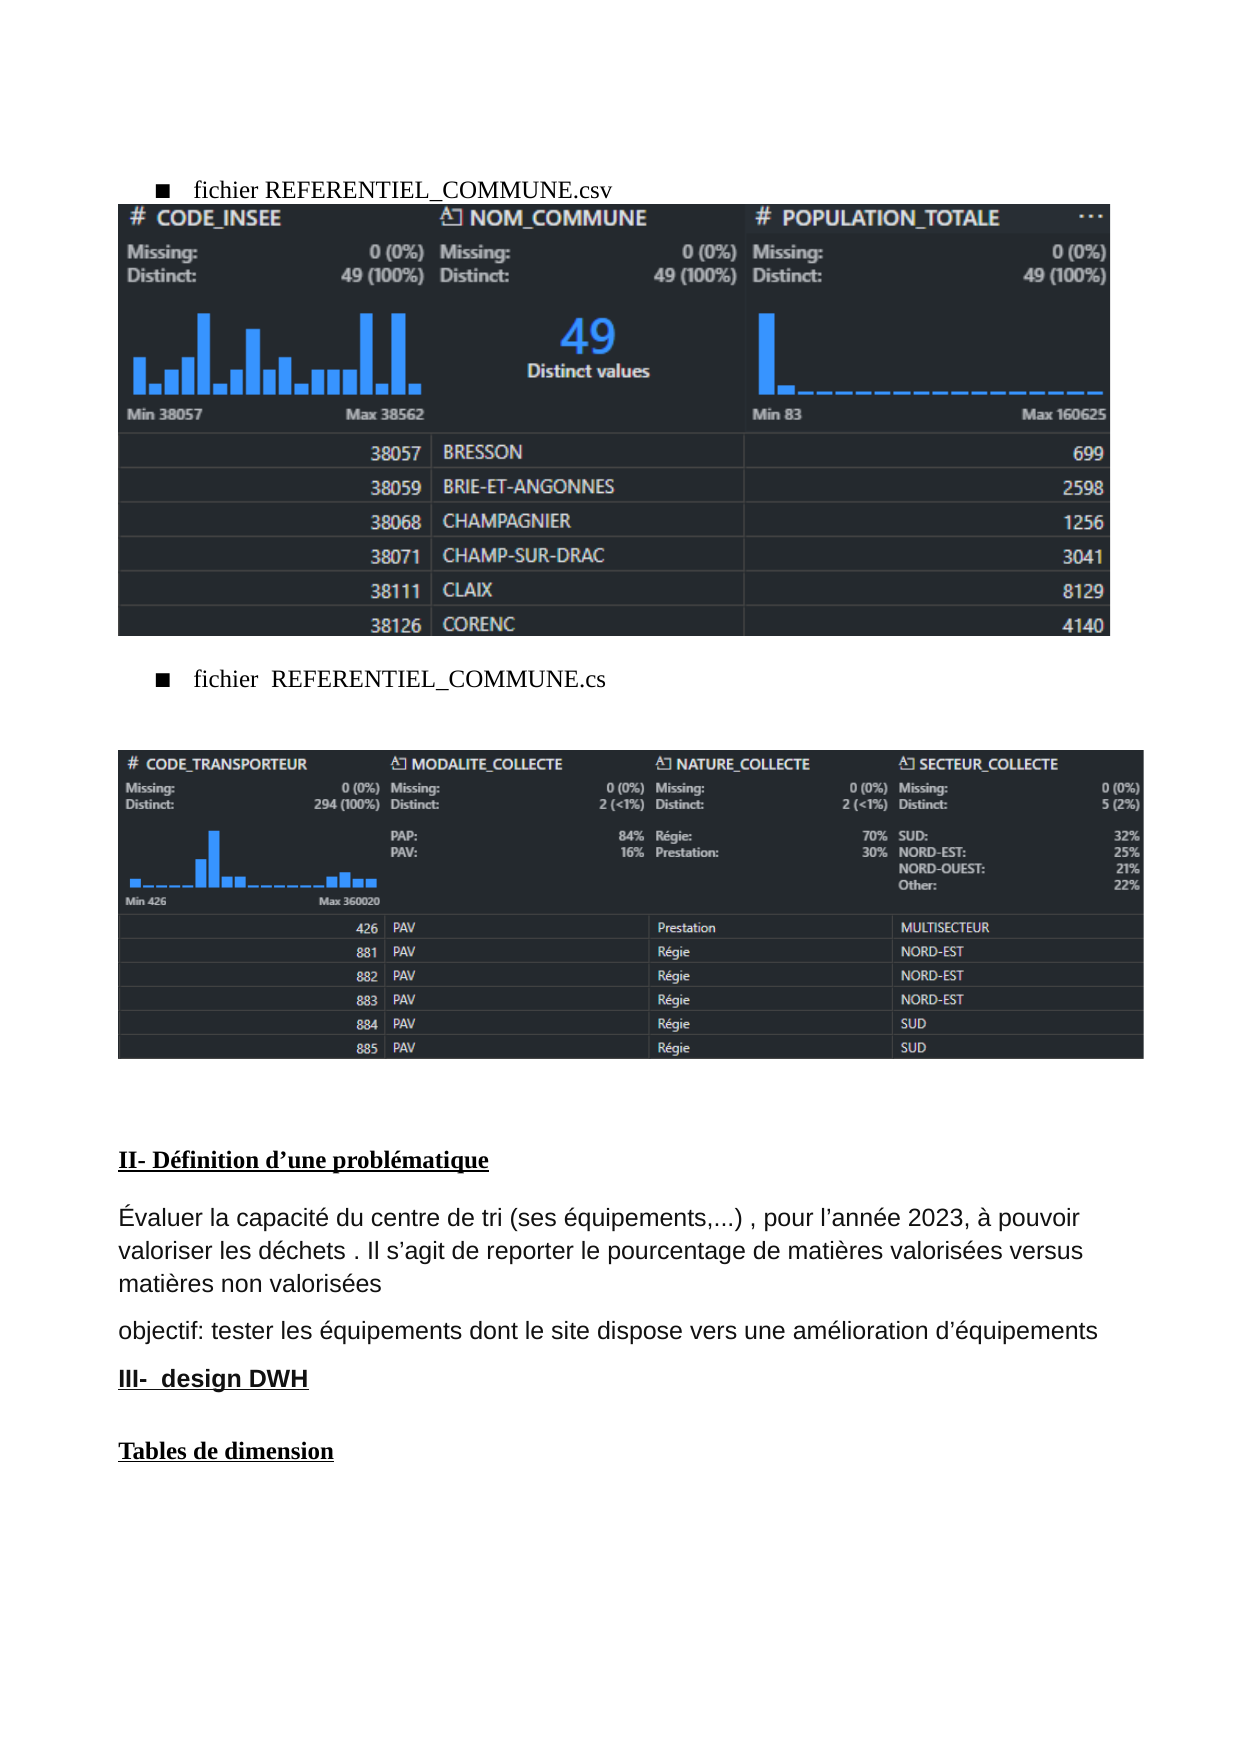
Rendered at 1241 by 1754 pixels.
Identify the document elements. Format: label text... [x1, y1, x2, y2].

list fichier REFERENTIEL_COMMUNE.csv [156, 176, 1122, 204]
list fichier REFERENTIEL_COMMUNE.cs [156, 664, 1122, 693]
picture [118, 750, 1144, 1059]
picture [118, 204, 1111, 636]
text III- design DWH [118, 1364, 1122, 1393]
text Tables de dimension [118, 1436, 1122, 1464]
text II- Définition d’une problématique [118, 1145, 1122, 1174]
text Évaluer la capacité du centre de tri (ses équipements,...) , pour l’année 2023, à pouvoir valoriser les déchets . Il s’agit de reporter le pourcentage de matières valorisées versus matières non valorisées [118, 1203, 1122, 1297]
text objectif: tester les équipements dont le site dispose vers une amélioration d’équipements [118, 1316, 1122, 1345]
